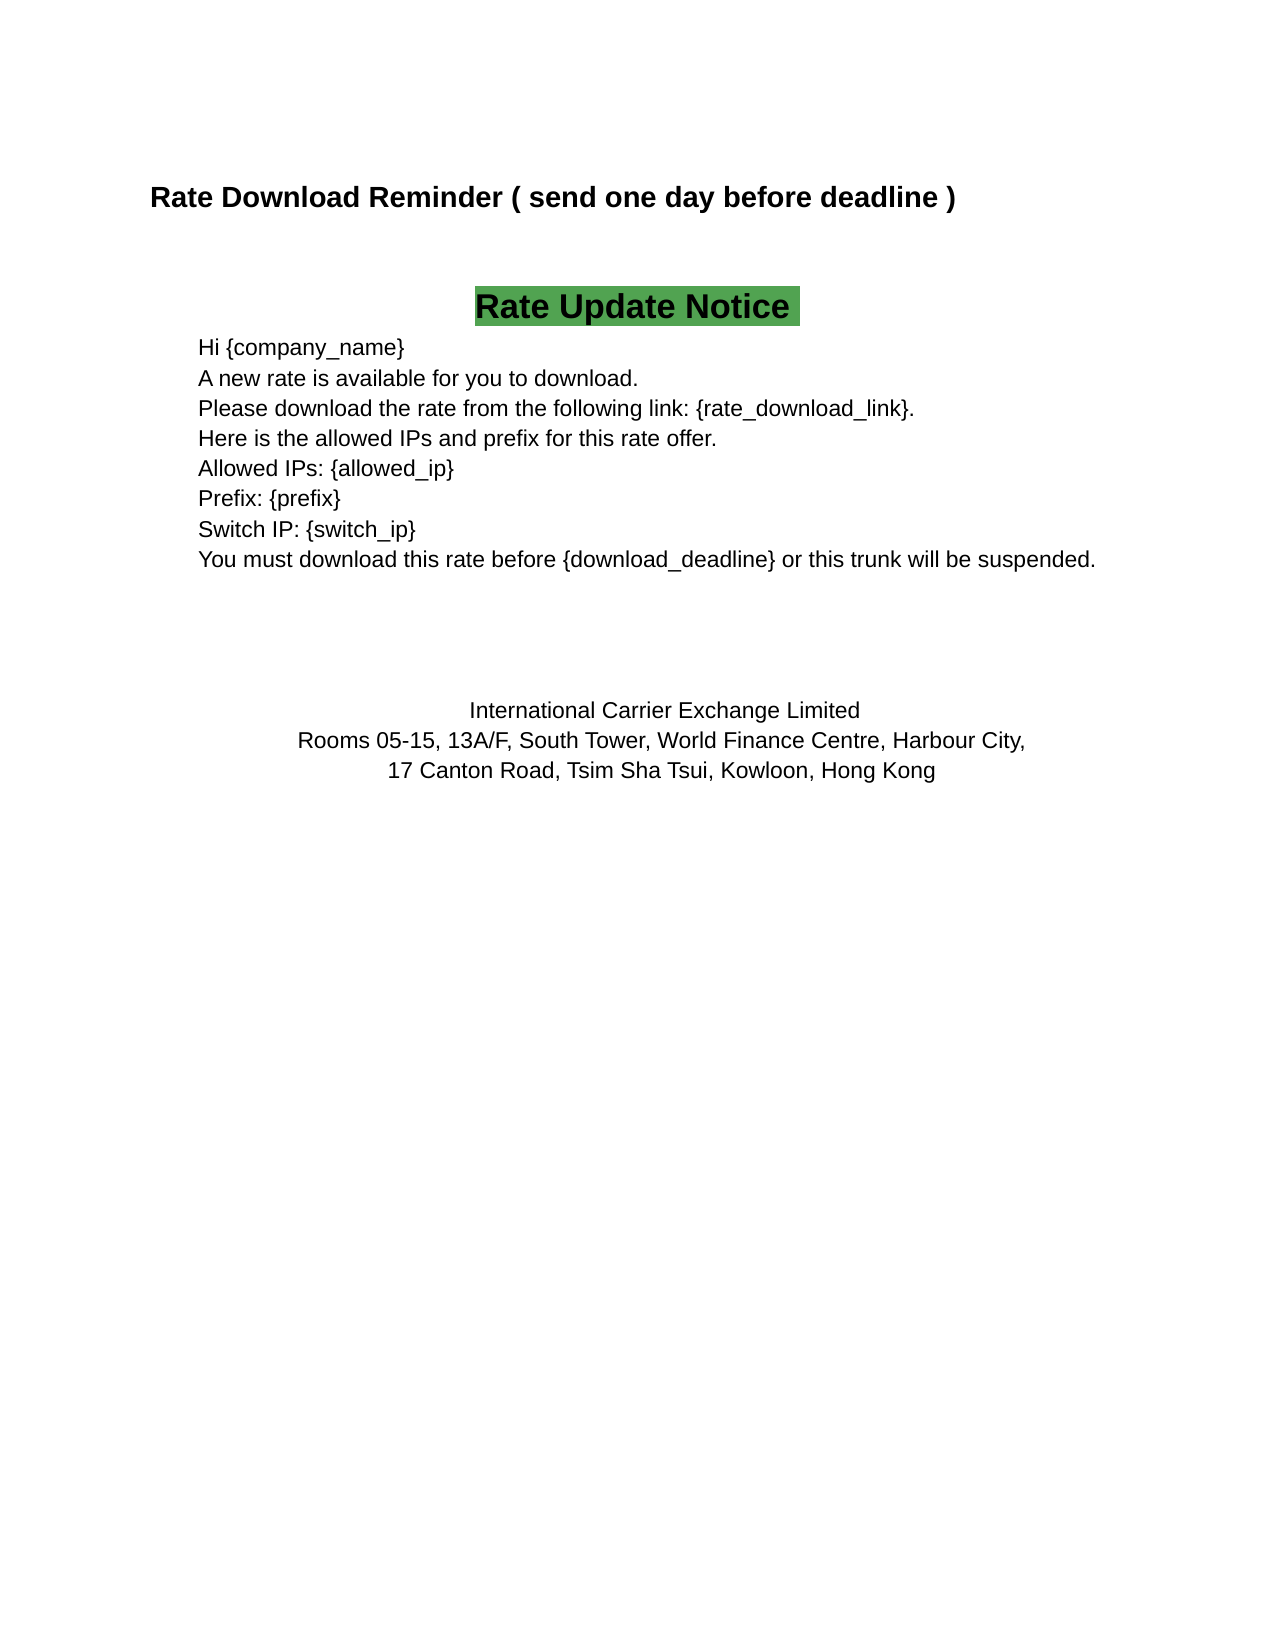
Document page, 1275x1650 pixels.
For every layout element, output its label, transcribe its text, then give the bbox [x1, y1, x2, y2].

text Prefix: {prefix} [198, 485, 1125, 512]
text Hi {company_name} [198, 334, 1125, 361]
text You must download this rate before {download_deadline} or this trunk will be suspended. [198, 546, 1125, 572]
text Switch IP: {switch_ip} [198, 516, 1125, 542]
text 17 Canton Road, Tsim Sha Tsui, Kowloon, Hong Kong [198, 757, 1125, 784]
text Allowed IPs: {allowed_ip} [198, 455, 1125, 482]
text A new rate is available for you to download. [198, 364, 1125, 391]
text Please download the rate from the following link: {rate_download_link}. [198, 395, 1125, 421]
text Here is the allowed IPs and prefix for this rate offer. [198, 425, 1125, 451]
subtitle Rate Update Notice [150, 286, 1125, 326]
text Rate Download Reminder ( send one day before deadline ) [150, 180, 1125, 214]
text Rooms 05-15, 13A/F, South Tower, World Finance Centre, Harbour City, [198, 727, 1125, 753]
text International Carrier Exchange Limited [198, 697, 1125, 723]
